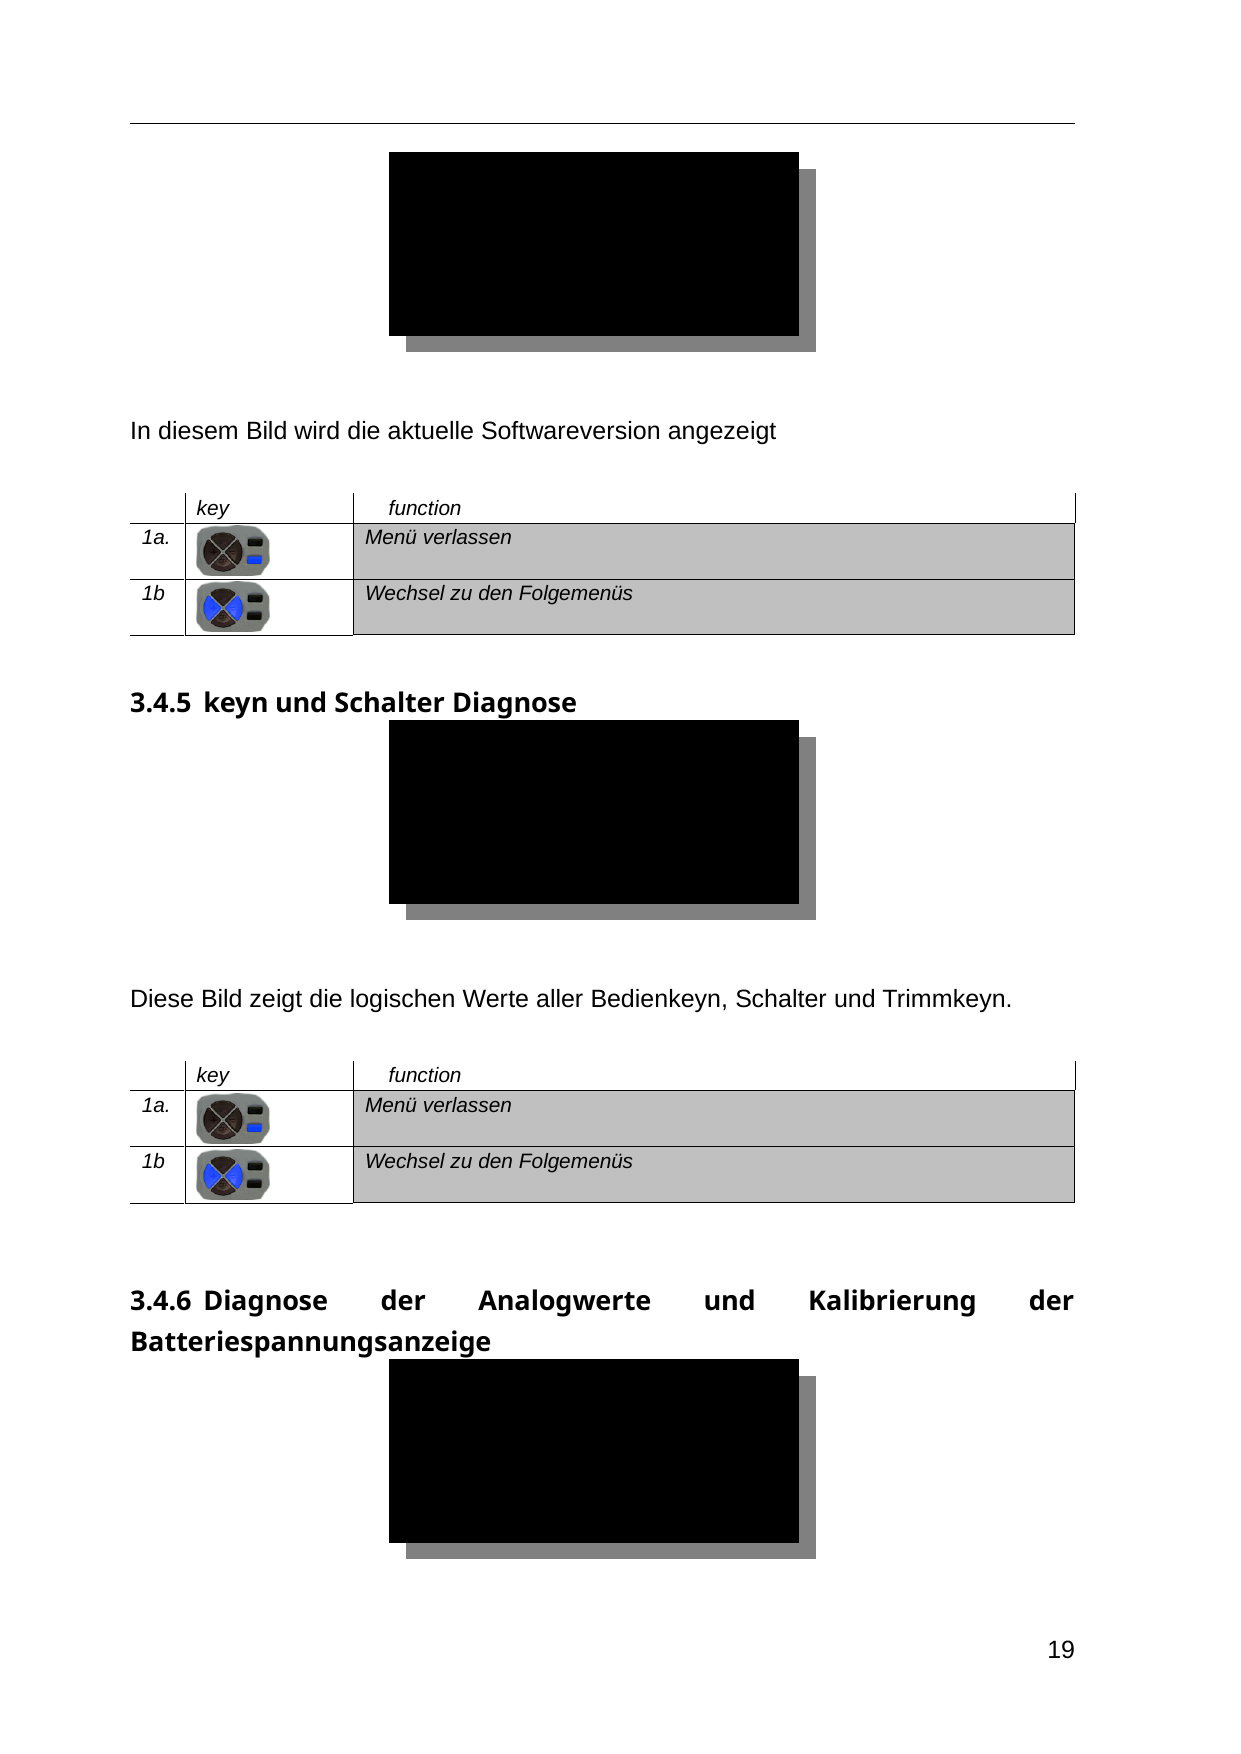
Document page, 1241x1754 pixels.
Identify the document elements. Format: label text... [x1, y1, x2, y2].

table_cell 1b [130, 1147, 184, 1203]
table_header [130, 493, 184, 523]
picture [196, 525, 271, 576]
table_cell Wechsel zu den Folgemenüs [354, 580, 1074, 634]
table_header key [186, 1061, 353, 1090]
table_cell Menü verlassen [354, 524, 1074, 579]
table_cell [186, 524, 353, 579]
picture [196, 1149, 271, 1200]
picture [196, 581, 271, 632]
table_cell Wechsel zu den Folgemenüs [354, 1147, 1074, 1202]
text Diese Bild zeigt die logischen Werte aller Bedienkeyn, Schalter und Trimmkeyn. [130, 984, 1075, 1012]
table_cell 1b [130, 580, 184, 635]
text In diesem Bild wird die aktuelle Softwareversion angezeigt [130, 417, 1075, 445]
table_header key [186, 493, 353, 523]
table_header [130, 1061, 184, 1090]
table_cell [186, 580, 353, 635]
table_cell 1a. [130, 1091, 184, 1146]
table_cell [186, 1091, 353, 1146]
subtitle keyn und Schalter Diagnose [130, 683, 1075, 720]
table_cell Menü verlassen [354, 1091, 1074, 1146]
table_cell [186, 1147, 353, 1203]
table_header function [354, 493, 1075, 523]
table_header function [354, 1061, 1075, 1090]
picture [196, 1093, 271, 1144]
table_cell 1a. [130, 524, 184, 579]
subtitle Diagnose der Analogwerte und Kalibrierung der Batteriespannungsanzeige [130, 1282, 1075, 1359]
